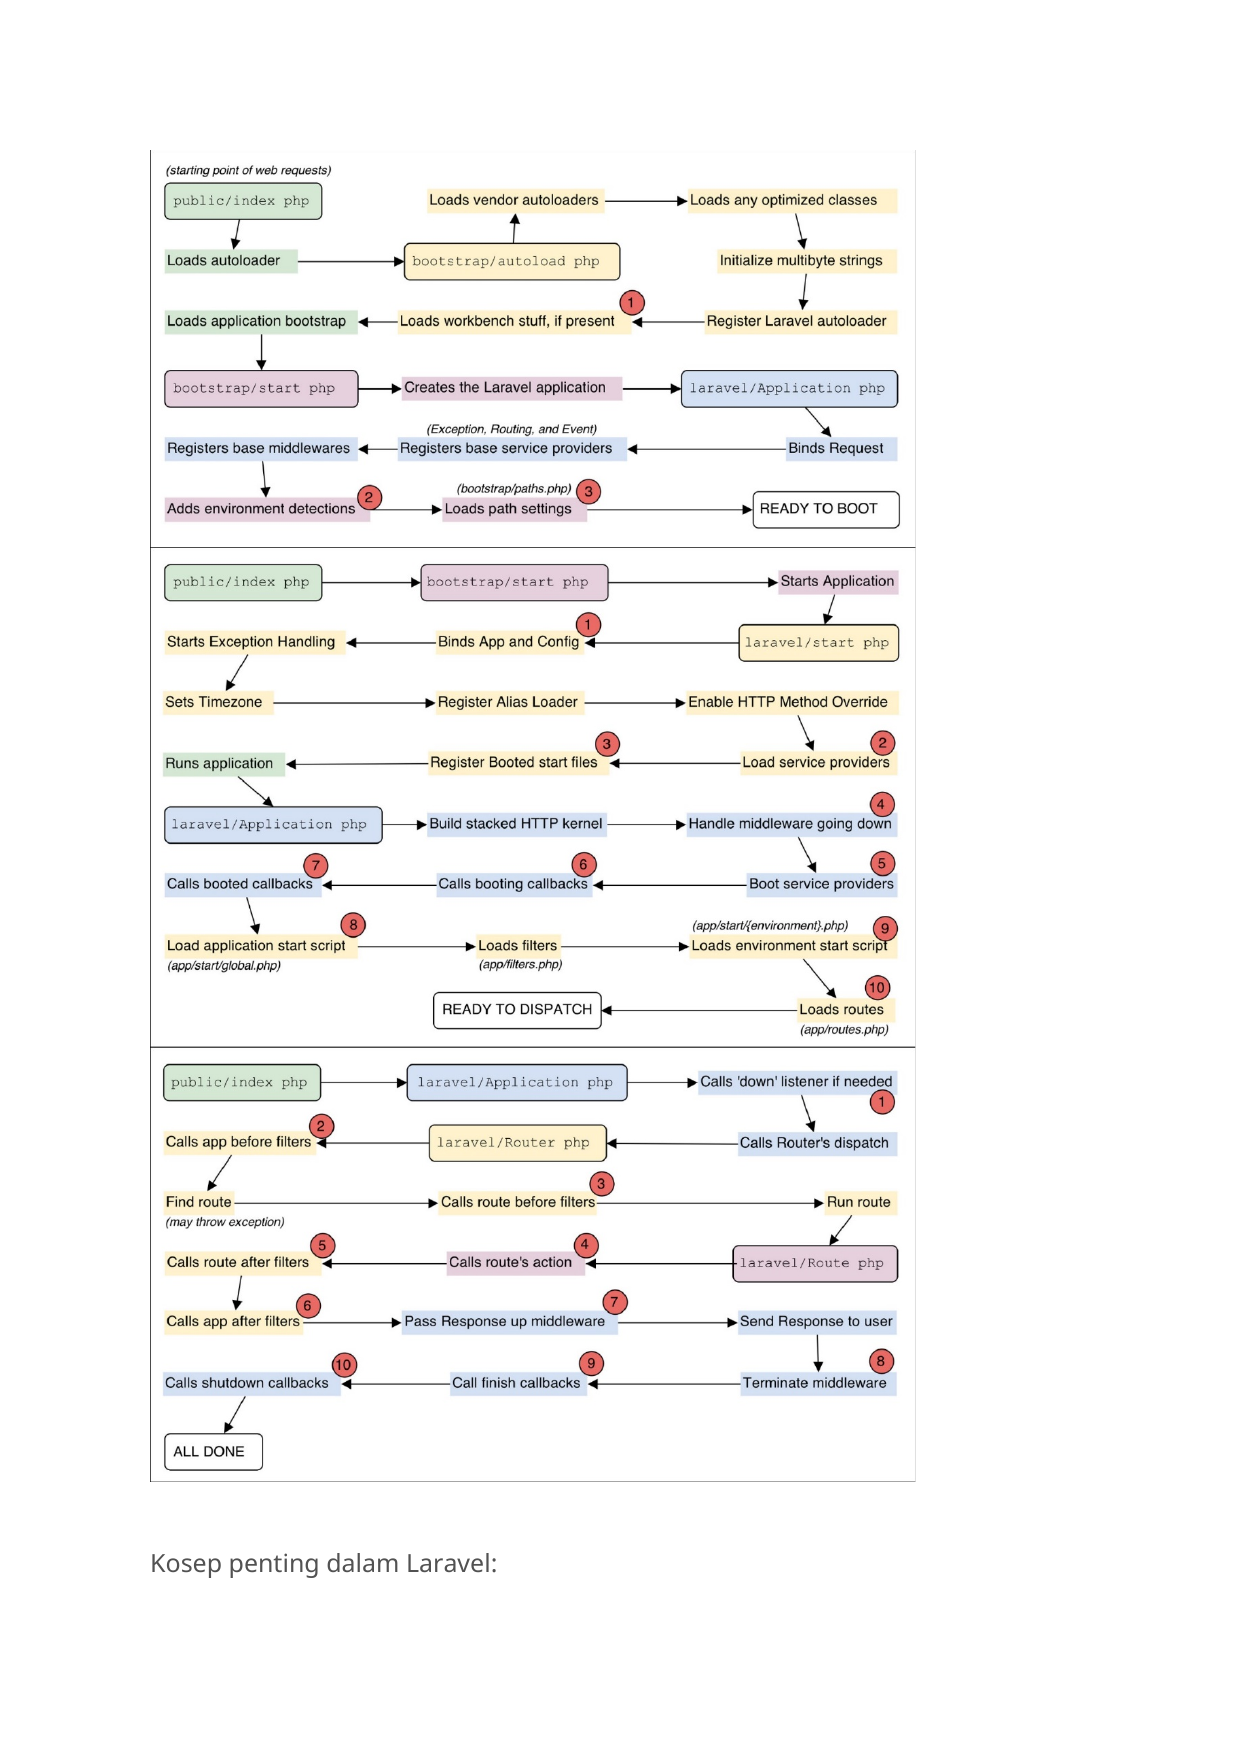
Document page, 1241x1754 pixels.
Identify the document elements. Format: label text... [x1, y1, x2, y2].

text Kosep penting dalam Laravel: [150, 1545, 1090, 1579]
picture [150, 150, 916, 1482]
